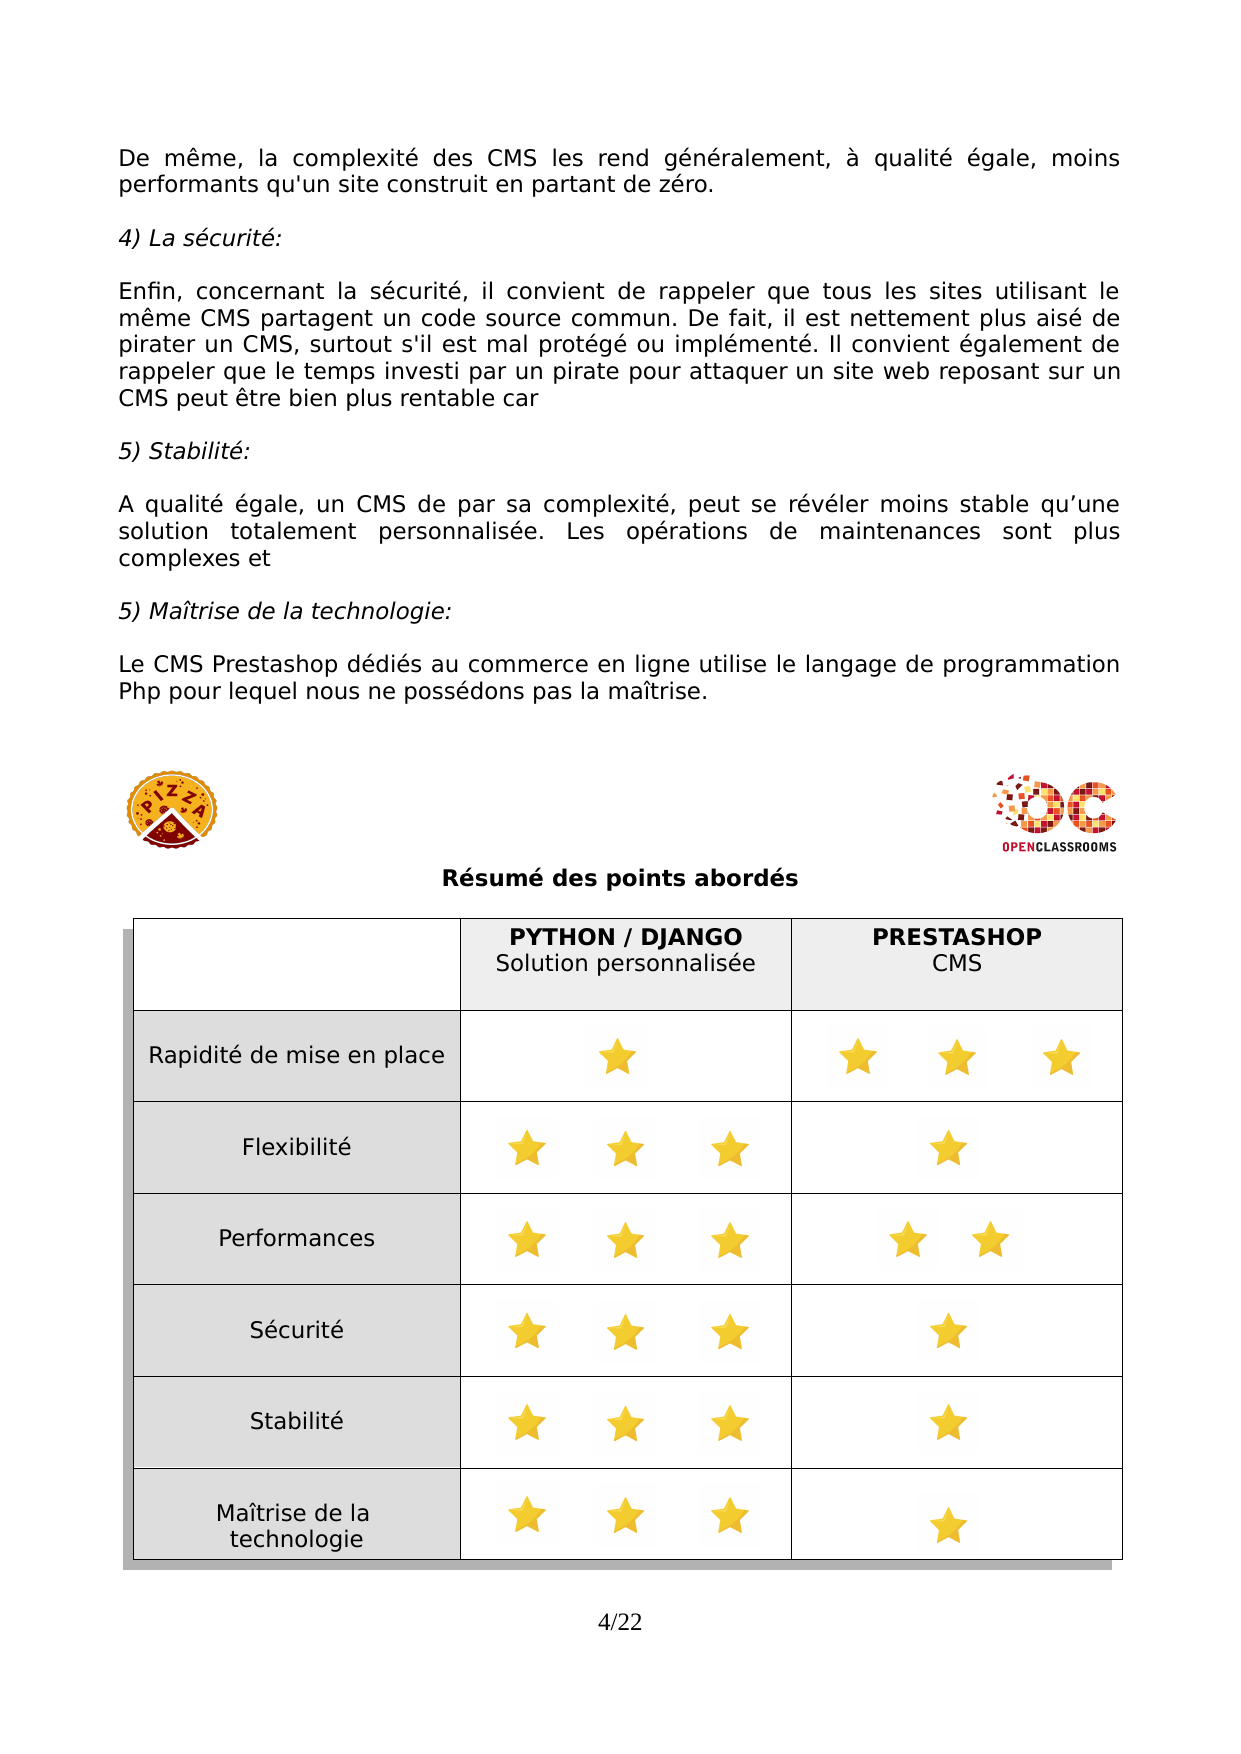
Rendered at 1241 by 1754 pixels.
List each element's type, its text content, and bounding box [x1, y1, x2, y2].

picture [495, 1207, 559, 1271]
picture [495, 1116, 559, 1179]
picture [925, 1026, 988, 1089]
text A qualité égale, un CMS de par sa complexité, peut se révéler moins stable qu’une solution totalement personnalisée. Les opérations de maintenances sont plus complexes et [118, 491, 1122, 571]
picture [959, 1207, 1022, 1271]
table_cell Maîtrise de la technologie [134, 1469, 460, 1559]
table_cell Rapidité de mise en place [134, 1011, 460, 1101]
table_cell Flexibilité [134, 1102, 460, 1193]
text Le CMS Prestashop dédiés au commerce en ligne utilise le langage de programmation Php pour lequel nous ne possédons pas la maîtrise. [118, 651, 1122, 705]
text Résumé des points abordés [118, 865, 1122, 891]
table_cell [792, 1285, 1122, 1376]
table_cell Stabilité [134, 1377, 460, 1467]
picture [917, 1391, 980, 1454]
picture [586, 1024, 649, 1088]
picture [495, 1299, 559, 1362]
picture [826, 1024, 890, 1088]
table_cell [461, 1011, 791, 1101]
picture [876, 1207, 940, 1271]
picture [698, 1392, 762, 1455]
picture [917, 1299, 980, 1362]
table_cell Performances [134, 1194, 460, 1284]
text 5) Stabilité: [118, 438, 1122, 465]
text 4) La sécurité: [118, 225, 1122, 251]
picture [495, 1391, 559, 1454]
table_cell [461, 1377, 791, 1467]
table_cell [461, 1102, 791, 1193]
picture [1030, 1025, 1093, 1089]
picture [917, 1493, 980, 1557]
table_header PRESTASHOP CMS [792, 919, 1122, 1010]
text 5) Maîtrise de la technologie: [118, 598, 1122, 625]
picture [698, 1117, 762, 1180]
picture [594, 1392, 657, 1455]
table_cell [792, 1011, 1122, 1101]
table_header PYTHON / DJANGO Solution personnalisée [461, 919, 791, 1010]
picture [594, 1209, 657, 1272]
table_cell [792, 1194, 1122, 1284]
table_cell [792, 1102, 1122, 1193]
picture [117, 762, 227, 857]
table_cell [461, 1194, 791, 1284]
table_cell [461, 1469, 791, 1559]
picture [987, 765, 1121, 860]
picture [698, 1300, 762, 1363]
table_cell Sécurité [134, 1285, 460, 1376]
picture [917, 1116, 980, 1179]
table_cell [461, 1285, 791, 1376]
table_cell [792, 1377, 1122, 1467]
picture [495, 1482, 559, 1546]
picture [594, 1117, 657, 1180]
picture [594, 1483, 657, 1547]
text De même, la complexité des CMS les rend généralement, à qualité égale, moins performants qu'un site construit en partant de zéro. [118, 145, 1122, 198]
picture [594, 1300, 657, 1364]
picture [698, 1483, 762, 1547]
table_header [134, 919, 460, 1010]
text Enfin, concernant la sécurité, il convient de rappeler que tous les sites utilisant le même CMS partagent un code source commun. De fait, il est nettement plus aisé de pirater un CMS, surtout s'il est mal protégé ou implémenté. Il convient également de rappeler que le temps investi par un pirate pour attaquer un site web reposant sur un CMS peut être bien plus rentable car [118, 278, 1122, 411]
picture [698, 1208, 762, 1272]
table_cell [792, 1469, 1122, 1559]
